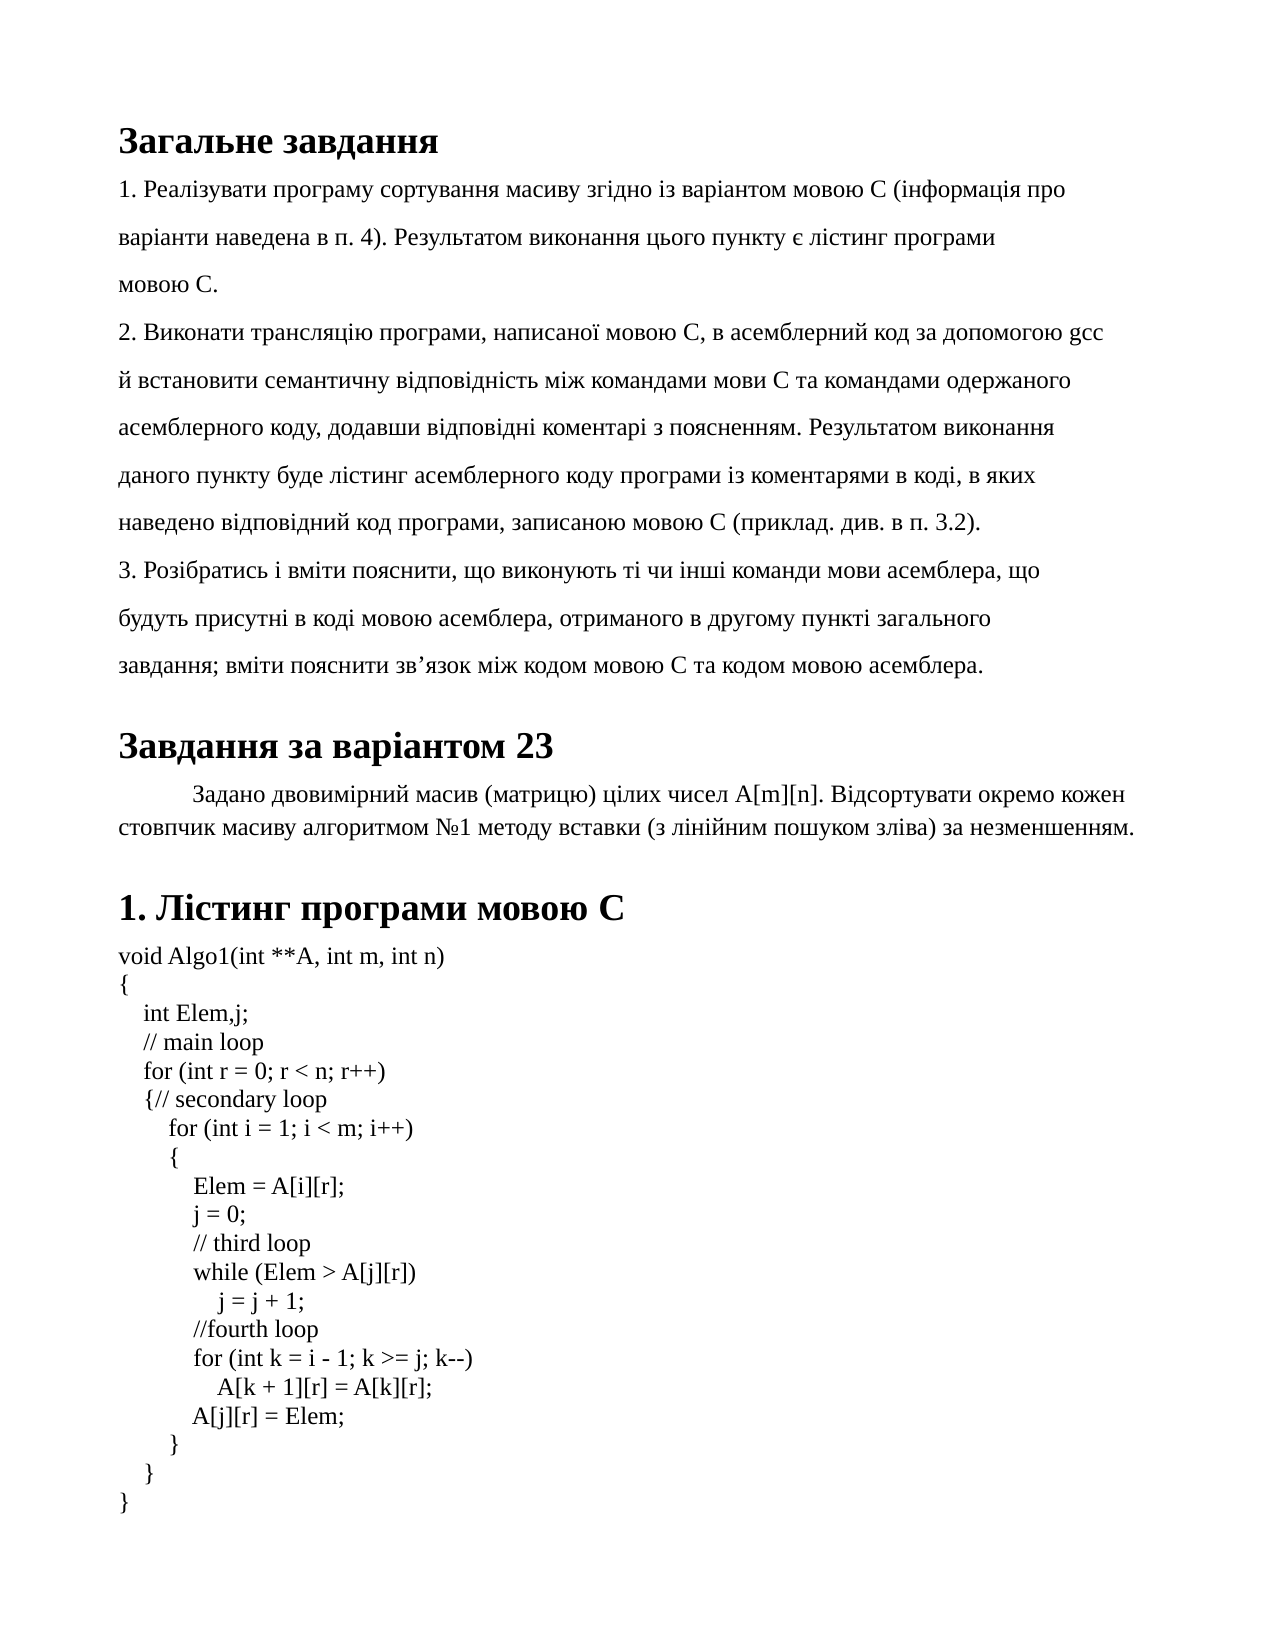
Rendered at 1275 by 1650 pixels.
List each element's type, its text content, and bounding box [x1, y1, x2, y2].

subtitle 1. Лістинг програми мовою С [118, 885, 1157, 928]
text { [118, 969, 1157, 998]
text // main loop [118, 1027, 1157, 1056]
text завдання; вміти пояснити зв’язок між кодом мовою С та кодом мовою асемблера. [118, 650, 1157, 679]
text { [118, 1142, 1157, 1171]
subtitle Завдання за варіантом 23 [118, 723, 1157, 767]
text й встановити семантичну відповідність між командами мови C та командами одержаного [118, 365, 1157, 393]
text int Elem,j; [118, 998, 1157, 1027]
text Задано двовимірний масив (матрицю) цілих чисел A[m][n]. Відсортувати окремо кожен стовпчик масиву алгоритмом №1 методу вставки (з лінійним пошуком зліва) за незменшенням. [118, 779, 1157, 841]
text A[k + 1][r] = A[k][r]; [118, 1372, 1157, 1401]
text while (Elem > A[j][r]) [118, 1257, 1157, 1286]
text j = 0; [118, 1199, 1157, 1228]
text будуть присутні в коді мовою асемблера, отриманого в другому пункті загального [118, 603, 1157, 631]
text // third loop [118, 1228, 1157, 1257]
text } [118, 1429, 1157, 1458]
text асемблерного коду, додавши відповідні коментарі з поясненням. Результатом виконання [118, 412, 1157, 441]
text //fourth loop [118, 1314, 1157, 1343]
subtitle Загальне завдання [118, 118, 1157, 162]
text варіанти наведена в п. 4). Результатом виконання цього пункту є лістинг програми [118, 222, 1157, 251]
text даного пункту буде лістинг асемблерного коду програми із коментарями в коді, в яких [118, 460, 1157, 489]
text } [118, 1458, 1157, 1487]
text void Algo1(int **A, int m, int n) [118, 941, 1157, 969]
text Elem = A[i][r]; [118, 1171, 1157, 1199]
text 1. Реалізувати програму сортування масиву згідно із варіантом мовою C (інформація про [118, 174, 1157, 203]
text 2. Виконати трансляцію програми, написаної мовою C, в асемблерний код за допомогою gcc [118, 317, 1157, 346]
text 3. Розібратись і вміти пояснити, що виконують ті чи інші команди мови асемблера, що [118, 555, 1157, 584]
text {// secondary loop [118, 1084, 1157, 1113]
text j = j + 1; [118, 1286, 1157, 1314]
text for (int r = 0; r < n; r++) [118, 1056, 1157, 1084]
text for (int i = 1; i < m; i++) [118, 1113, 1157, 1142]
text for (int k = i - 1; k >= j; k--) [118, 1343, 1157, 1372]
text } [118, 1487, 1157, 1516]
text мовою C. [118, 269, 1157, 298]
text A[j][r] = Elem; [118, 1401, 1157, 1429]
text наведено відповідний код програми, записаною мовою C (приклад. див. в п. 3.2). [118, 507, 1157, 536]
